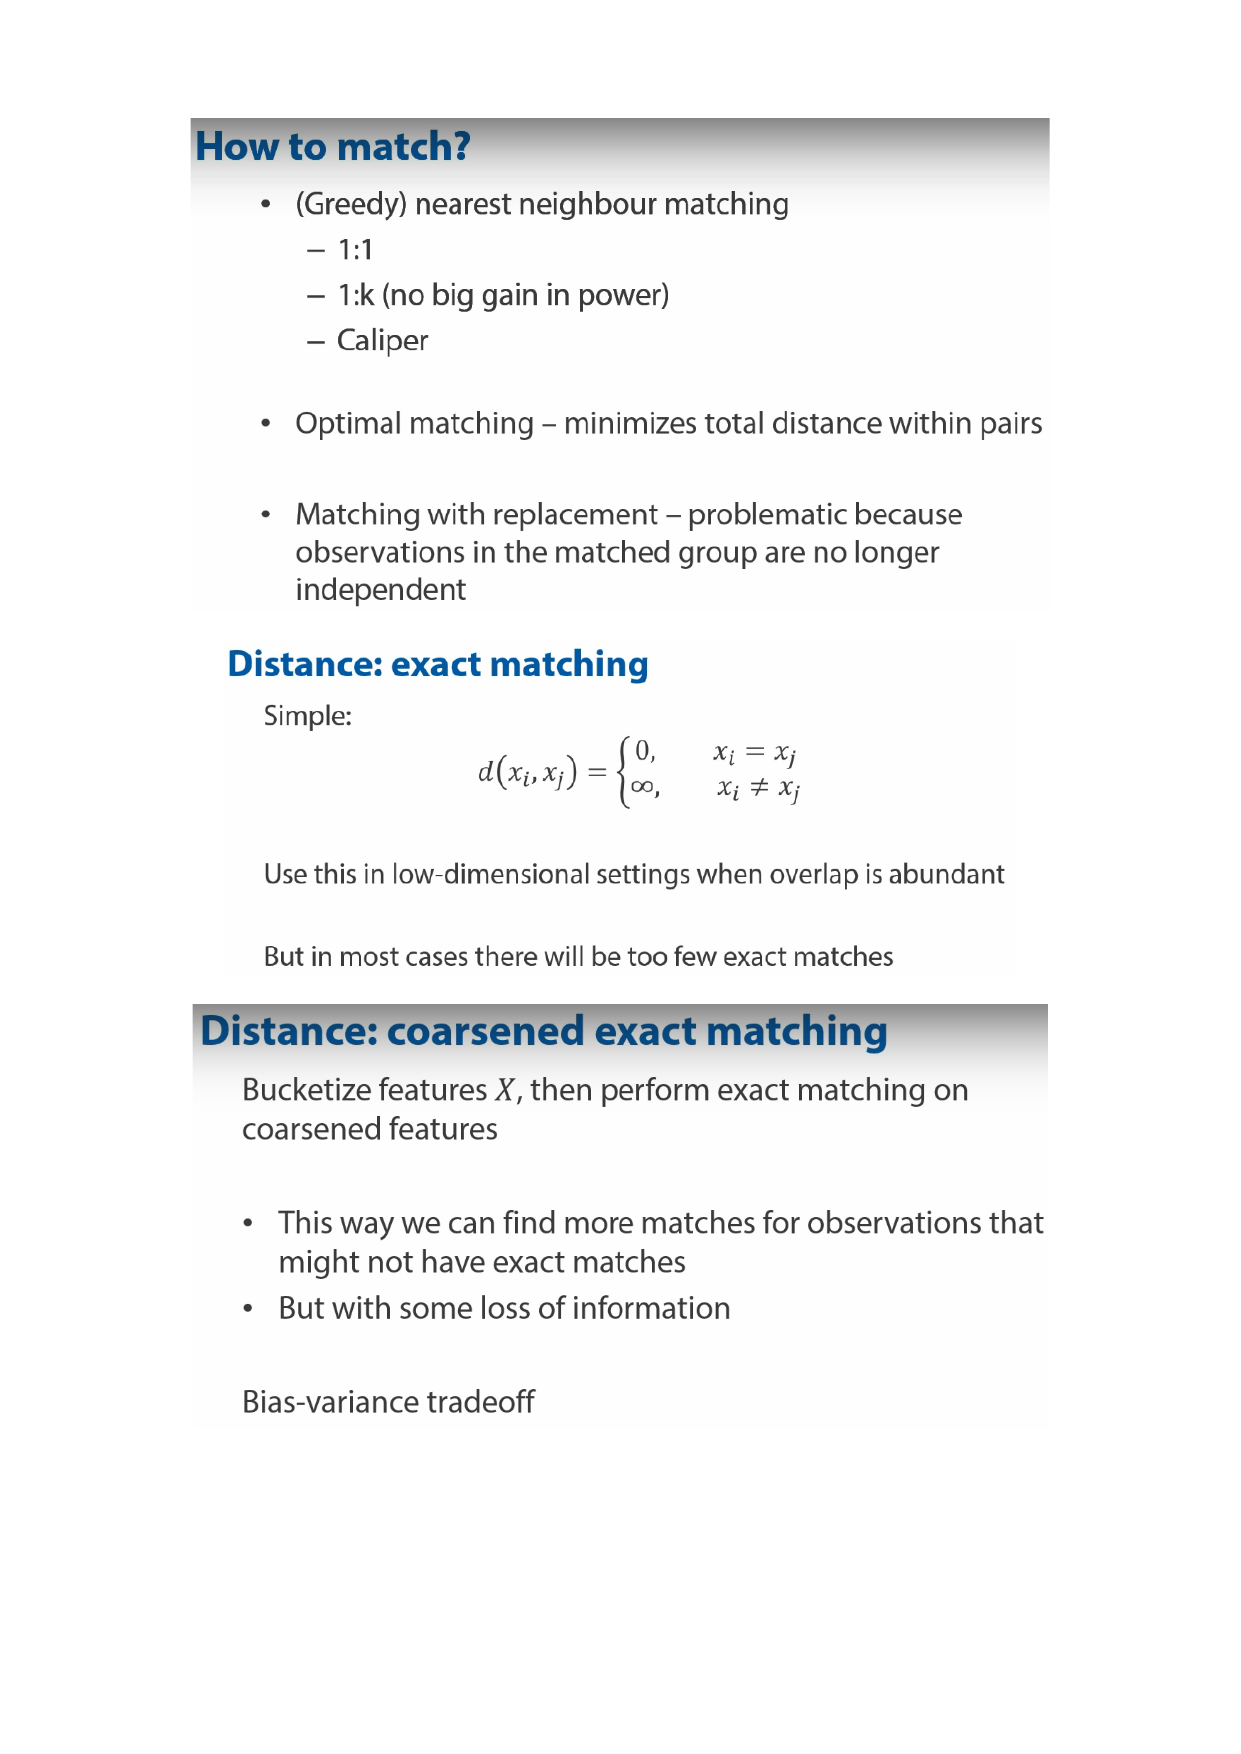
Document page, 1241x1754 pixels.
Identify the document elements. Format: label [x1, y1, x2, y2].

picture [223, 640, 1018, 976]
picture [190, 118, 1050, 612]
picture [192, 1004, 1048, 1429]
